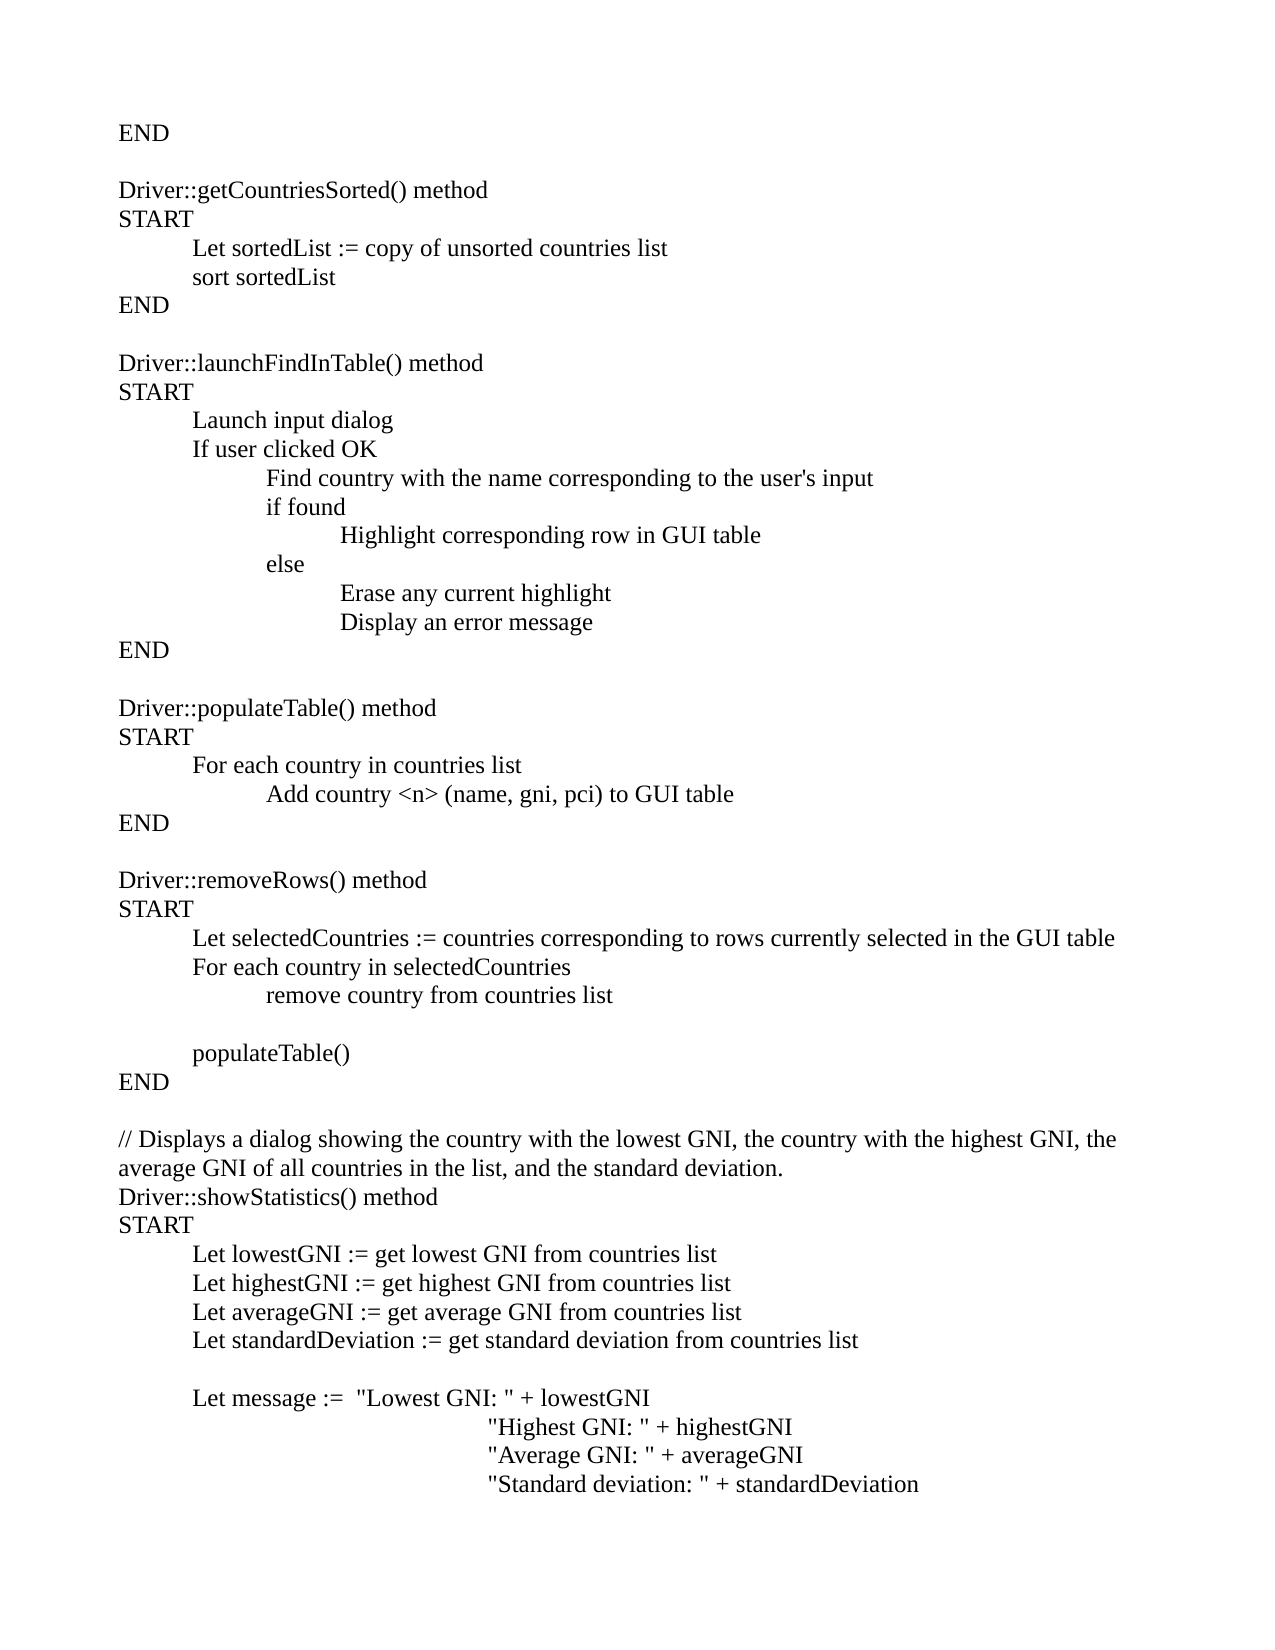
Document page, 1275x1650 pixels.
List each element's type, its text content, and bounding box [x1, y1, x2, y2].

text END Driver::getCountriesSorted() method START Let sortedList := copy of unsorted countries list sort sortedList END Driver::launchFindInTable() method START Launch input dialog If user clicked OK Find country with the name corresponding to the user's input if found Highlight corresponding row in GUI table else Erase any current highlight Display an error message END Driver::populateTable() method START For each country in countries list Add country <n> (name, gni, pci) to GUI table END Driver::removeRows() method START Let selectedCountries := countries corresponding to rows currently selected in the GUI table For each country in selectedCountries remove country from countries list populateTable() END // Displays a dialog showing the country with the lowest GNI, the country with the highest GNI, the average GNI of all countries in the list, and the standard deviation. Driver::showStatistics() method START Let lowestGNI := get lowest GNI from countries list Let highestGNI := get highest GNI from countries list Let averageGNI := get average GNI from countries list Let standardDeviation := get standard deviation from countries list Let message := "Lowest GNI: " + lowestGNI "Highest GNI: " + highestGNI "Average GNI: " + averageGNI "Standard deviation: " + standardDeviation [118, 118, 1157, 1527]
